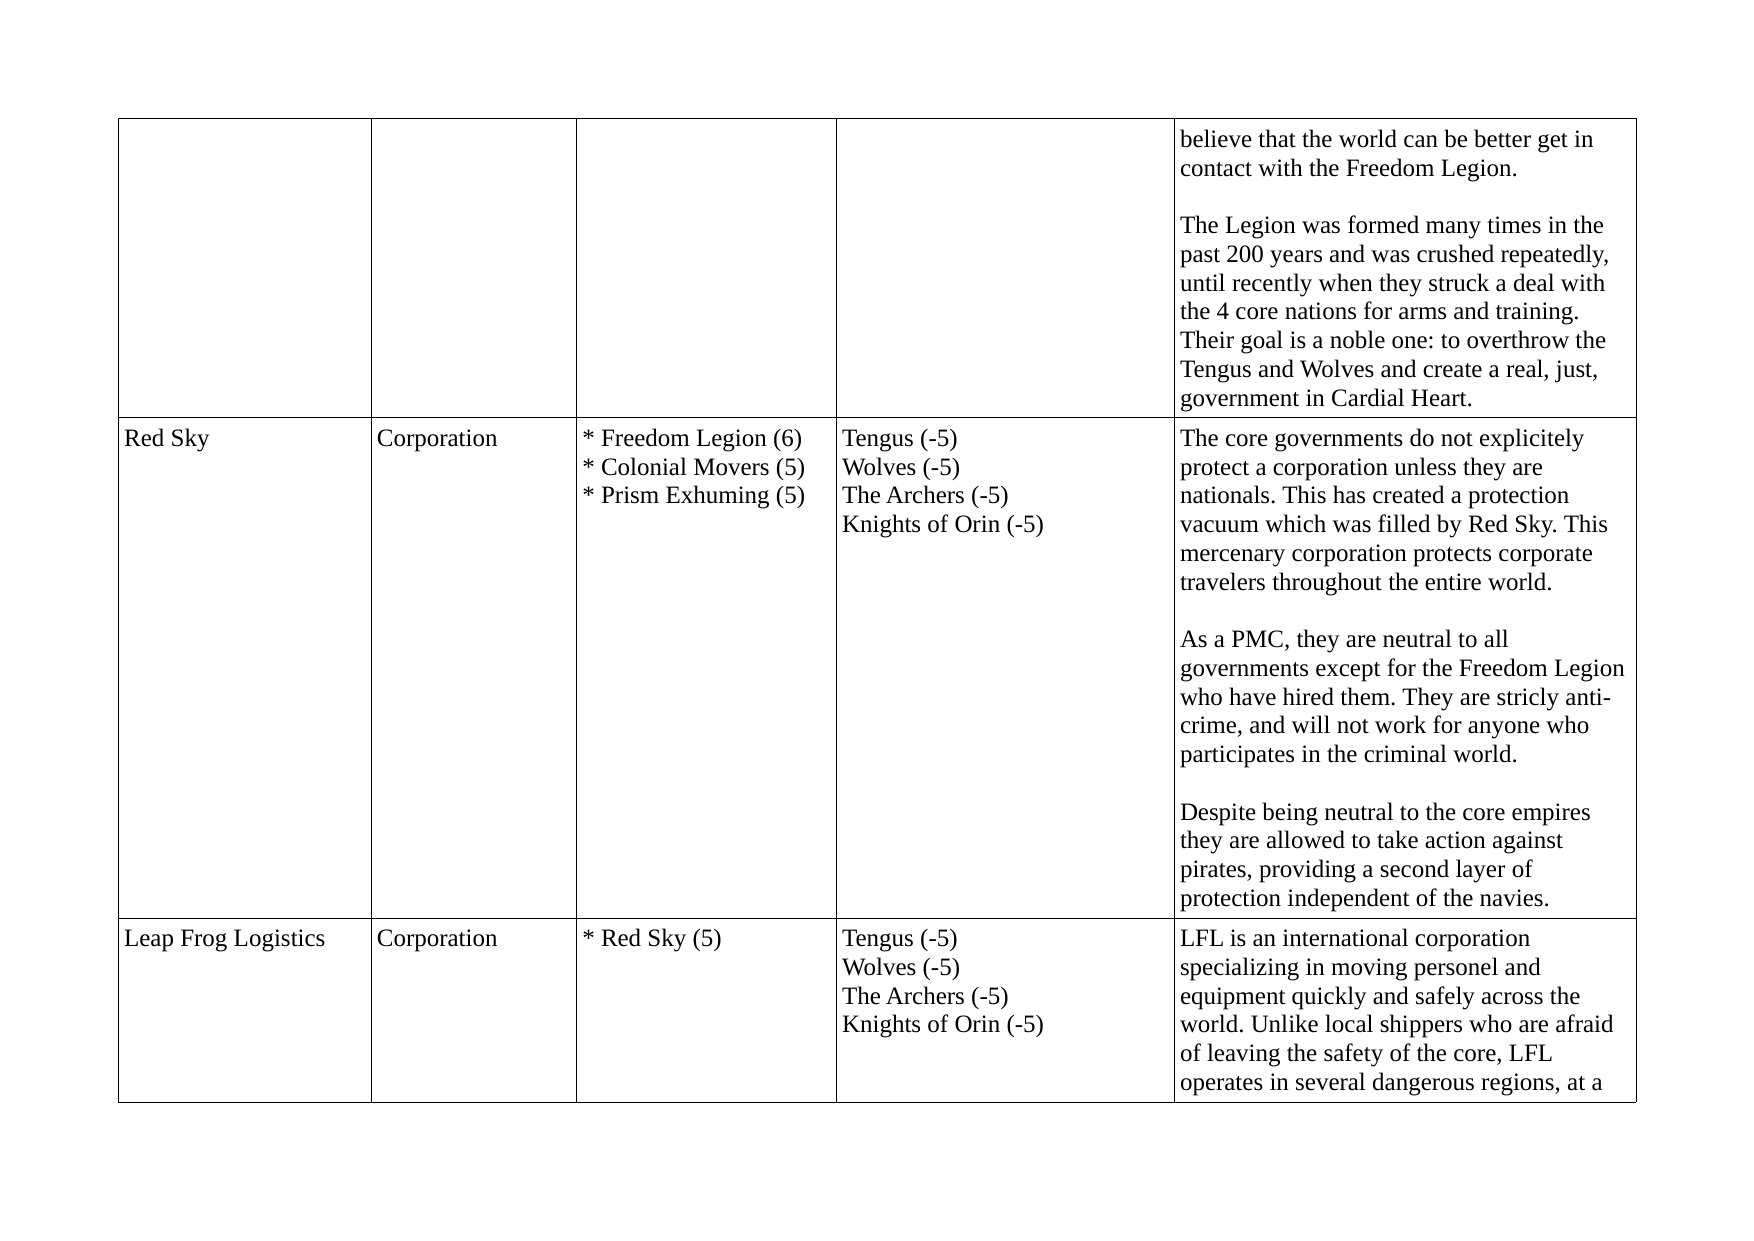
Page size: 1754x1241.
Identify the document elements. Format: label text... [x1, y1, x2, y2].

table_cell The core governments do not explicitely protect a corporation unless they are nationals. This has created a protection vacuum which was filled by Red Sky. This mercenary corporation protects corporate travelers throughout the entire world. As a PMC, they are neutral to all governments except for the Freedom Legion who have hired them. They are stricly anti-crime, and will not work for anyone who participates in the criminal world. Despite being neutral to the core empires they are allowed to take action against pirates, providing a second layer of protection independent of the navies. [1175, 418, 1636, 917]
table_cell Corporation [372, 418, 576, 917]
table_cell [837, 119, 1174, 417]
table_cell believe that the world can be better get in contact with the Freedom Legion. The Legion was formed many times in the past 200 years and was crushed repeatedly, until recently when they struck a deal with the 4 core nations for arms and training. Their goal is a noble one: to overthrow the Tengus and Wolves and create a real, just, government in Cardial Heart. [1175, 119, 1636, 417]
table_cell Tengus (-5) Wolves (-5) The Archers (-5) Knights of Orin (-5) [837, 919, 1174, 1102]
table_cell LFL is an international corporation specializing in moving personel and equipment quickly and safely across the world. Unlike local shippers who are afraid of leaving the safety of the core, LFL operates in several dangerous regions, at a [1175, 919, 1636, 1102]
table_cell Corporation [372, 919, 576, 1102]
table_cell * Freedom Legion (6) * Colonial Movers (5) * Prism Exhuming (5) [577, 418, 836, 917]
table_cell Leap Frog Logistics [119, 919, 371, 1102]
table_cell Tengus (-5) Wolves (-5) The Archers (-5) Knights of Orin (-5) [837, 418, 1174, 917]
table_cell [372, 119, 576, 417]
table_cell * Red Sky (5) [577, 919, 836, 1102]
table_cell Red Sky [119, 418, 371, 917]
table_cell [577, 119, 836, 417]
table_cell [119, 119, 371, 417]
